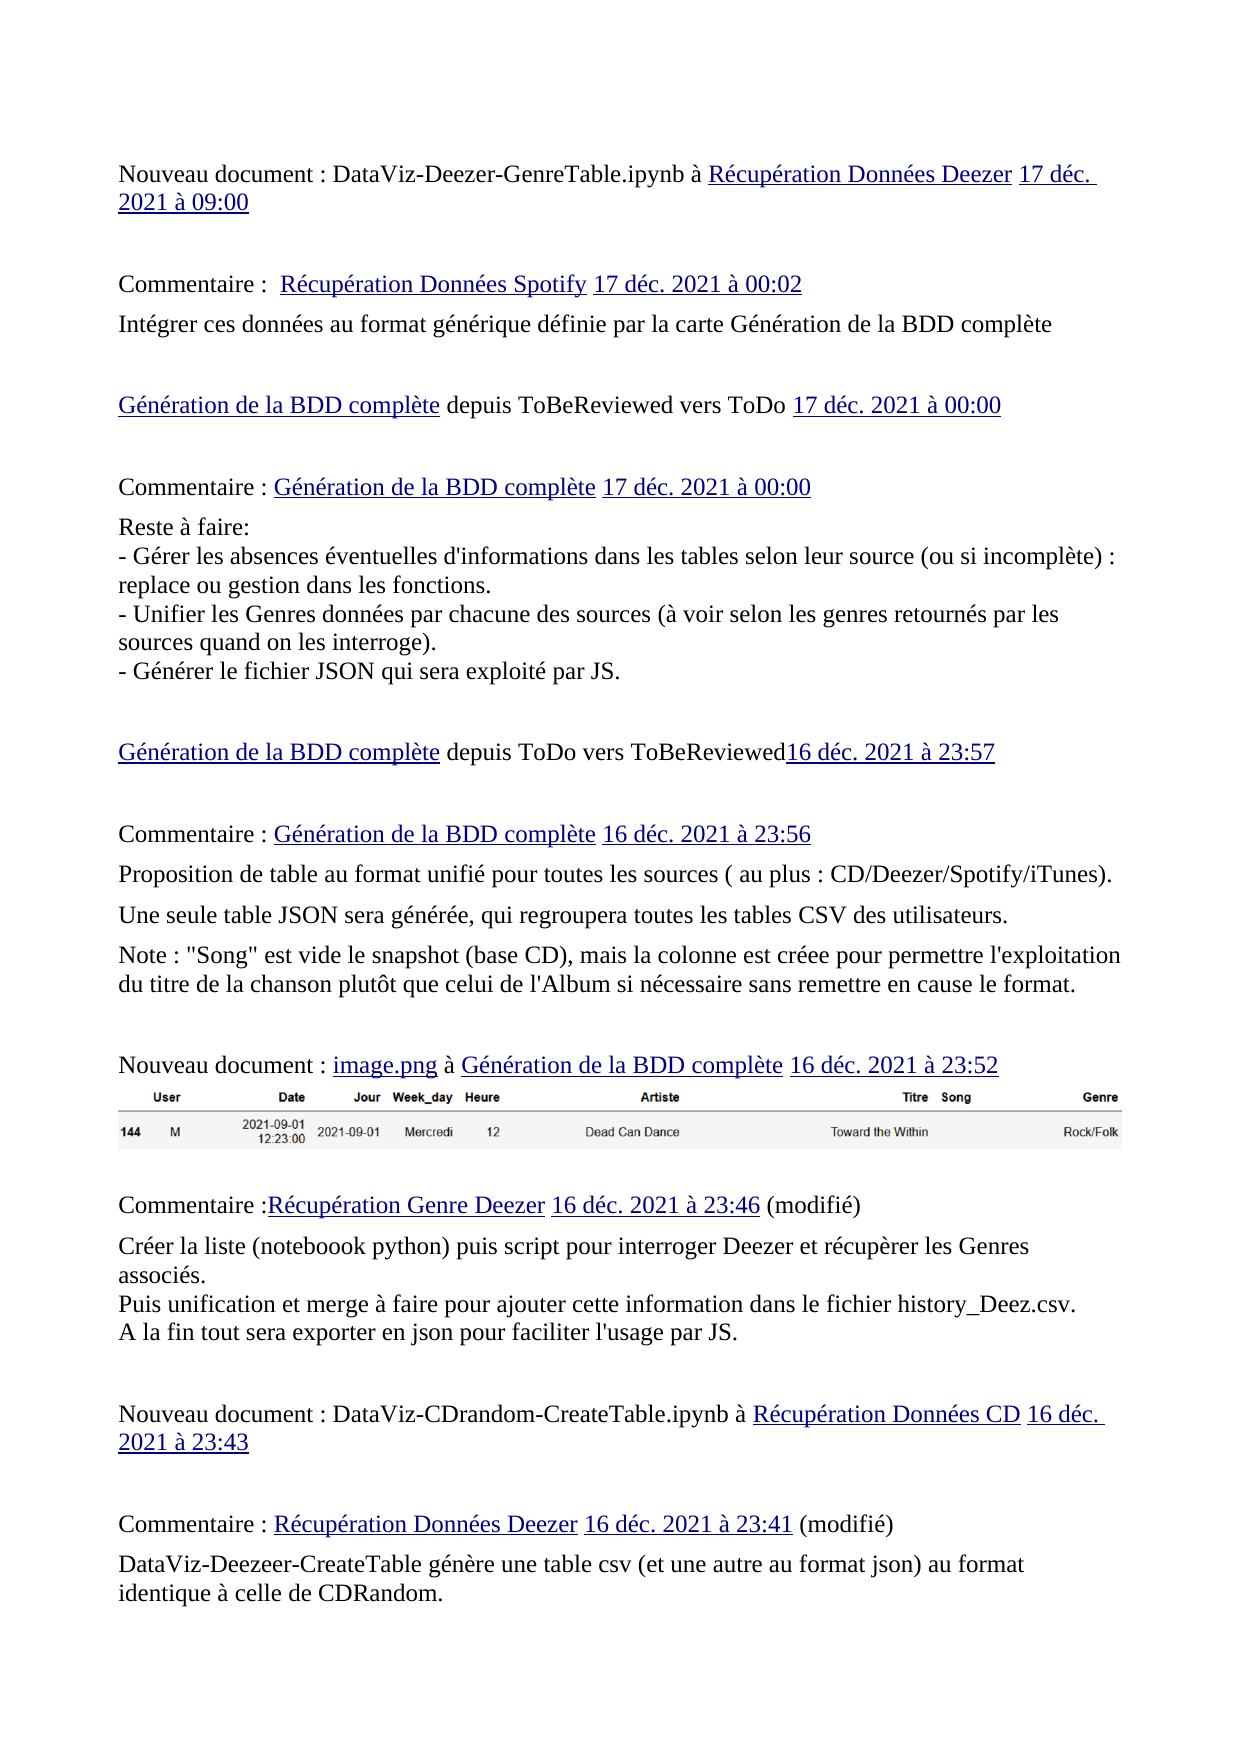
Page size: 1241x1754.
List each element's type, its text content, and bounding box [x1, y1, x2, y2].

text Intégrer ces données au format générique définie par la carte Génération de la BDD complète [118, 309, 1122, 338]
text DataViz-Deezeer-CreateTable génère une table csv (et une autre au format json) au format identique à celle de CDRandom. [118, 1549, 1122, 1607]
text Génération de la BDD complète depuis ToBeReviewed vers ToDo 17 déc. 2021 à 00:00 [118, 391, 1122, 419]
text Une seule table JSON sera générée, qui regroupera toutes les tables CSV des utilisateurs. [118, 900, 1122, 929]
text Proposition de table au format unifié pour toutes les sources ( au plus : CD/Deezer/Spotify/iTunes). [118, 859, 1122, 888]
picture [118, 1085, 1123, 1150]
text Commentaire : Récupération Données Spotify 17 déc. 2021 à 00:02 [118, 269, 1122, 297]
text Commentaire :Récupération Genre Deezer 16 déc. 2021 à 23:46 (modifié) [118, 1191, 1122, 1219]
text Nouveau document : DataViz-Deezer-GenreTable.ipynb à Récupération Données Deezer 17 déc. 2021 à 09:00 [118, 159, 1122, 216]
text Nouveau document : image.png à Génération de la BDD complète 16 déc. 2021 à 23:52 [118, 1051, 1122, 1079]
text Génération de la BDD complète depuis ToDo vers ToBeReviewed16 déc. 2021 à 23:57 [118, 737, 1122, 766]
text Note : "Song" est vide le snapshot (base CD), mais la colonne est créee pour permettre l'exploitation du titre de la chanson plutôt que celui de l'Album si nécessaire sans remettre en cause le format. [118, 941, 1122, 998]
text Nouveau document : DataViz-CDrandom-CreateTable.ipynb à Récupération Données CD 16 déc. 2021 à 23:43 [118, 1399, 1122, 1456]
text Créer la liste (noteboook python) puis script pour interroger Deezer et récupèrer les Genres associés. Puis unification et merge à faire pour ajouter cette information dans le fichier history_Deez.csv. A la fin tout sera exporter en json pour faciliter l'usage par JS. [118, 1231, 1122, 1346]
text Reste à faire: - Gérer les absences éventuelles d'informations dans les tables selon leur source (ou si incomplète) : replace ou gestion dans les fonctions. - Unifier les Genres données par chacune des sources (à voir selon les genres retournés par les sources quand on les interroge). - Générer le fichier JSON qui sera exploité par JS. [118, 512, 1122, 685]
text Commentaire : Récupération Données Deezer 16 déc. 2021 à 23:41 (modifié) [118, 1509, 1122, 1537]
text Commentaire : Génération de la BDD complète 17 déc. 2021 à 00:00 [118, 472, 1122, 501]
text Commentaire : Génération de la BDD complète 16 déc. 2021 à 23:56 [118, 819, 1122, 847]
